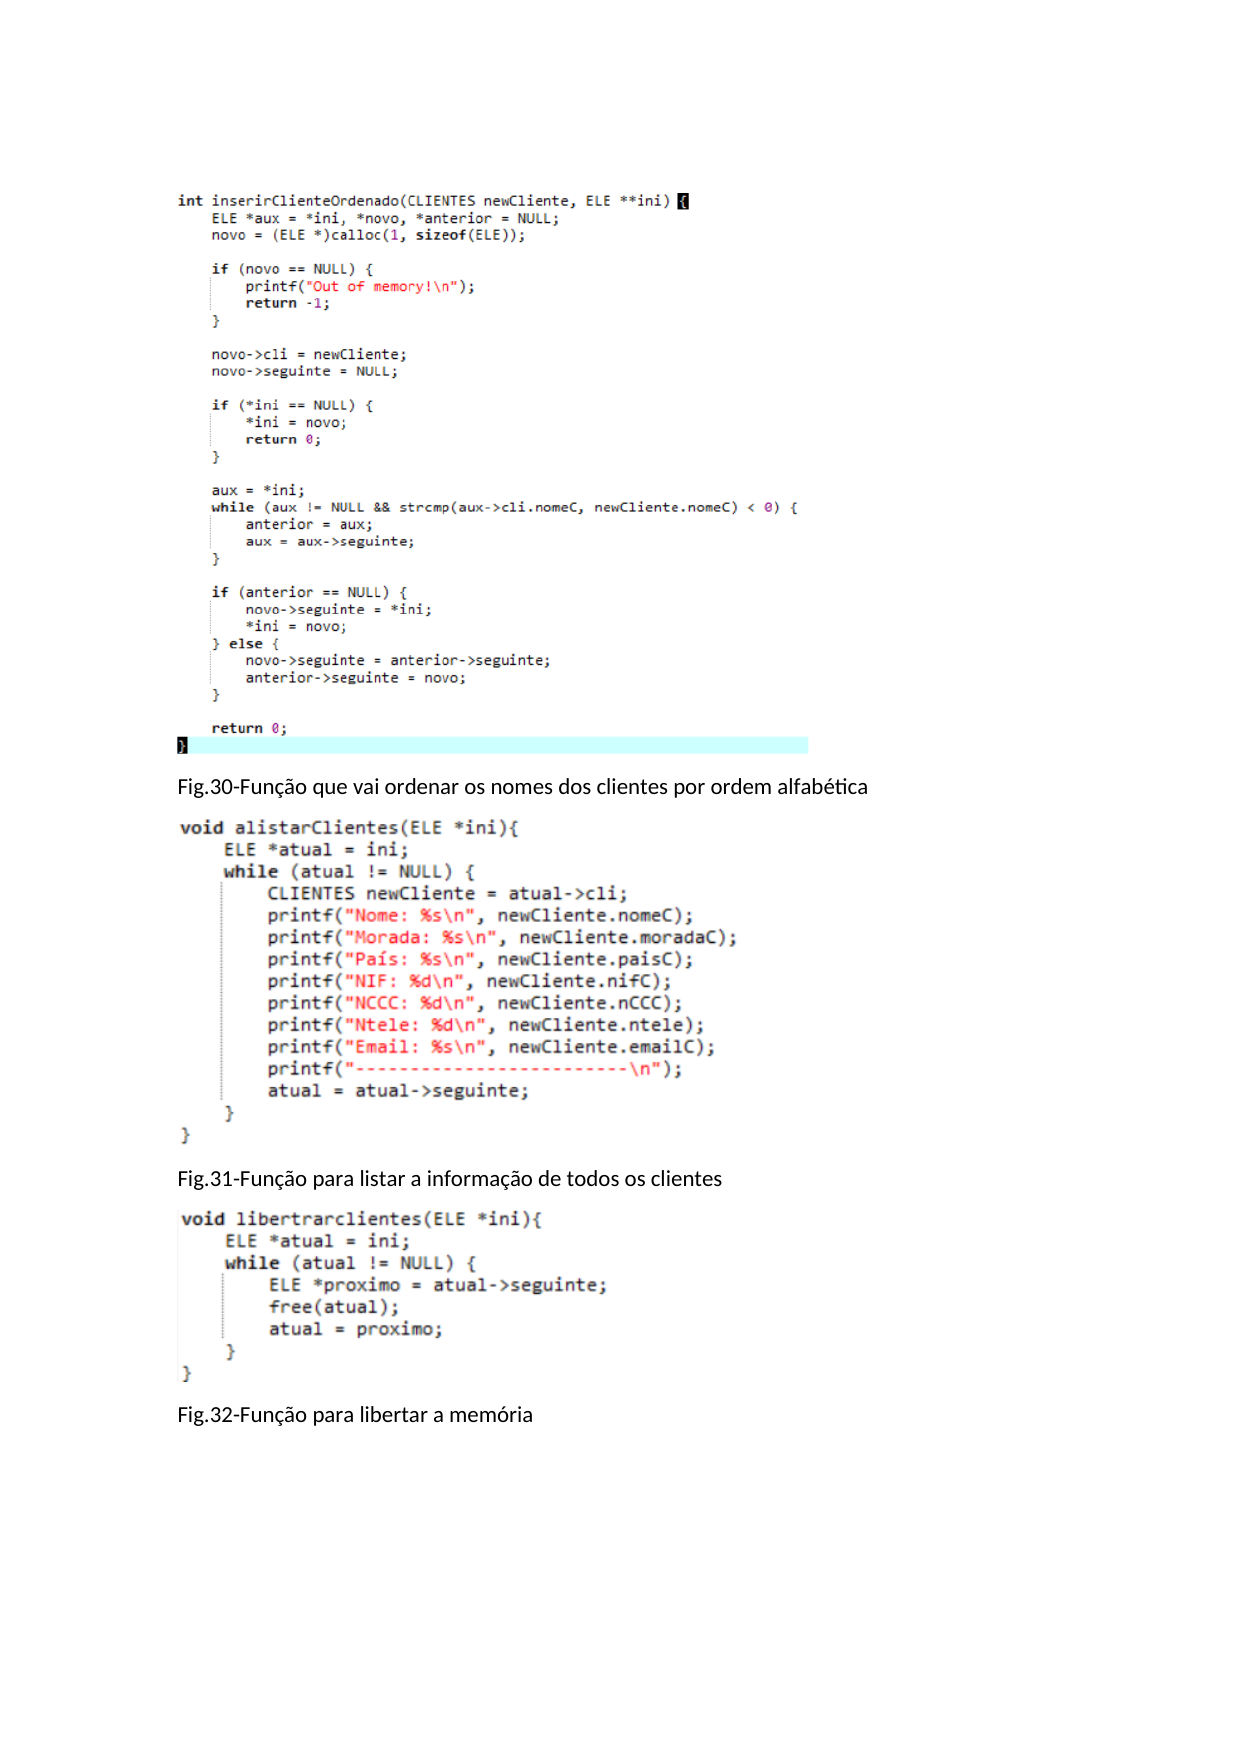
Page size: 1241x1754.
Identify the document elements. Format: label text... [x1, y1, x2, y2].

text Fig.31-Função para listar a informação de todos os clientes [177, 1164, 1063, 1192]
text Fig.30-Função que vai ordenar os nomes dos clientes por ordem alfabética [177, 772, 1063, 800]
text Fig.32-Função para libertar a memória [177, 1400, 1063, 1428]
